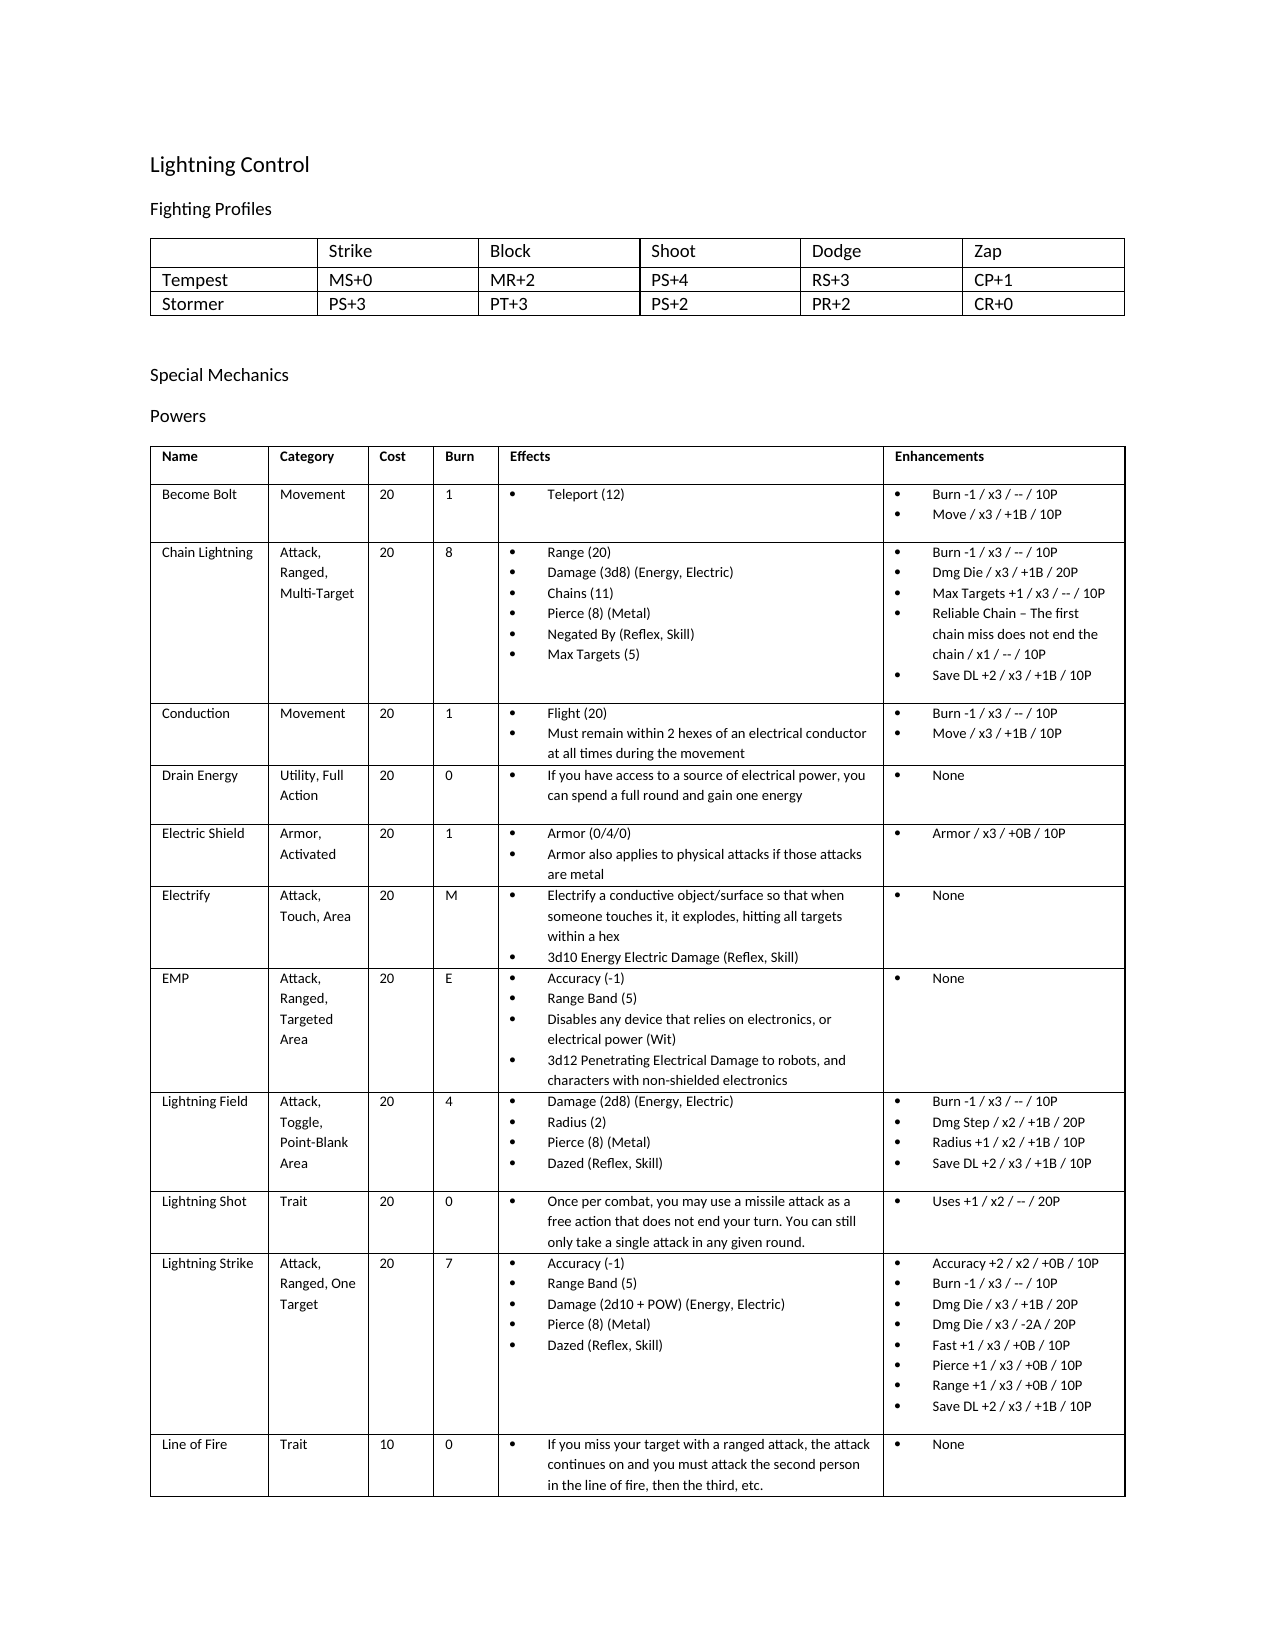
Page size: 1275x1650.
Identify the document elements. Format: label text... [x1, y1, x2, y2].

table_cell 0 [434, 1435, 498, 1496]
table_header Block [479, 239, 639, 267]
table_cell Lightning Shot [151, 1192, 268, 1253]
table_cell Stormer [151, 292, 317, 315]
table_cell Attack, Ranged, Multi-Target [269, 543, 368, 703]
table_header Enhancements [884, 447, 1124, 484]
table_cell 20 [369, 1254, 433, 1434]
table_cell Flight (20) Must remain within 2 hexes of an electrical conductor at all times during the movement [499, 704, 883, 765]
table_cell 7 [434, 1254, 498, 1434]
table_cell PS+2 [641, 292, 800, 315]
table_cell Electrify [151, 887, 268, 968]
table_cell E [434, 969, 498, 1092]
table_header Category [269, 447, 368, 484]
table_cell If you have access to a source of electrical power, you can spend a full round and gain one energy [499, 766, 883, 823]
table_cell 20 [369, 1192, 433, 1253]
table_cell 8 [434, 543, 498, 703]
table_cell Attack, Ranged, One Target [269, 1254, 368, 1434]
table_cell Uses +1 / x2 / -- / 20P [884, 1192, 1124, 1253]
table_cell Movement [269, 704, 368, 765]
table_cell Chain Lightning [151, 543, 268, 703]
table_cell Tempest [151, 268, 317, 291]
table_cell Electric Shield [151, 825, 268, 886]
table_cell 1 [434, 825, 498, 886]
table_cell Conduction [151, 704, 268, 765]
table_cell Teleport (12) [499, 485, 883, 542]
table_cell 20 [369, 704, 433, 765]
table_cell 20 [369, 485, 433, 542]
table_cell Accuracy (-1) Range Band (5) Damage (2d10 + POW) (Energy, Electric) Pierce (8) (Metal) Dazed (Reflex, Skill) [499, 1254, 883, 1434]
table_cell Armor, Activated [269, 825, 368, 886]
table_cell 20 [369, 1093, 433, 1191]
table_cell 20 [369, 766, 433, 823]
table_cell Become Bolt [151, 485, 268, 542]
table_cell MS+0 [318, 268, 478, 291]
table_cell 0 [434, 1192, 498, 1253]
table_cell PS+3 [318, 292, 478, 315]
table_cell None [884, 969, 1124, 1092]
text Powers [150, 404, 1125, 427]
table_cell 20 [369, 825, 433, 886]
table_cell Armor (0/4/0) Armor also applies to physical attacks if those attacks are metal [499, 825, 883, 886]
table_cell 20 [369, 887, 433, 968]
table_cell Electrify a conductive object/surface so that when someone touches it, it explodes, hitting all targets within a hex 3d10 Energy Electric Damage (Reflex, Skill) [499, 887, 883, 968]
table_cell M [434, 887, 498, 968]
table_cell Trait [269, 1435, 368, 1496]
table_cell 1 [434, 704, 498, 765]
table_cell Accuracy (-1) Range Band (5) Disables any device that relies on electronics, or electrical power (Wit) 3d12 Penetrating Electrical Damage to robots, and characters with non-shielded electronics [499, 969, 883, 1092]
table_header Dodge [801, 239, 962, 267]
table_cell PR+2 [801, 292, 962, 315]
text Special Mechanics [150, 363, 1125, 386]
table_header Strike [318, 239, 478, 267]
text Fighting Profiles [150, 197, 1125, 220]
table_cell Line of Fire [151, 1435, 268, 1496]
table_cell Accuracy +2 / x2 / +0B / 10P Burn -1 / x3 / -- / 10P Dmg Die / x3 / +1B / 20P Dmg Die / x3 / -2A / 20P Fast +1 / x3 / +0B / 10P Pierce +1 / x3 / +0B / 10P Range +1 / x3 / +0B / 10P Save DL +2 / x3 / +1B / 10P [884, 1254, 1124, 1434]
table_cell 20 [369, 543, 433, 703]
table_cell PS+4 [641, 268, 800, 291]
table_cell Attack, Touch, Area [269, 887, 368, 968]
table_header Zap [963, 239, 1124, 267]
table_cell PT+3 [479, 292, 639, 315]
table_cell 10 [369, 1435, 433, 1496]
table_header Shoot [641, 239, 800, 267]
table_cell Burn -1 / x3 / -- / 10P Move / x3 / +1B / 10P [884, 485, 1124, 542]
table_cell Attack, Toggle, Point-Blank Area [269, 1093, 368, 1191]
table_cell Burn -1 / x3 / -- / 10P Dmg Die / x3 / +1B / 20P Max Targets +1 / x3 / -- / 10P Reliable Chain – The first chain miss does not end the chain / x1 / -- / 10P Save DL +2 / x3 / +1B / 10P [884, 543, 1124, 703]
table_cell Burn -1 / x3 / -- / 10P Dmg Step / x2 / +1B / 20P Radius +1 / x2 / +1B / 10P Save DL +2 / x3 / +1B / 10P [884, 1093, 1124, 1191]
table_header Burn [434, 447, 498, 484]
table_cell None [884, 766, 1124, 823]
text Lightning Control [150, 150, 1125, 178]
table_cell None [884, 887, 1124, 968]
table_cell 4 [434, 1093, 498, 1191]
table_cell Lightning Strike [151, 1254, 268, 1434]
table_cell Range (20) Damage (3d8) (Energy, Electric) Chains (11) Pierce (8) (Metal) Negated By (Reflex, Skill) Max Targets (5) [499, 543, 883, 703]
table_cell Drain Energy [151, 766, 268, 823]
table_header Cost [369, 447, 433, 484]
table_cell Attack, Ranged, Targeted Area [269, 969, 368, 1092]
table_cell Trait [269, 1192, 368, 1253]
table_cell Movement [269, 485, 368, 542]
table_cell If you miss your target with a ranged attack, the attack continues on and you must attack the second person in the line of fire, then the third, etc. The attack continues until it hit someone, a barrier, or flies off the map [499, 1435, 883, 1496]
table_cell Armor / x3 / +0B / 10P [884, 825, 1124, 886]
table_cell CP+1 [963, 268, 1124, 291]
table_cell 0 [434, 766, 498, 823]
table_cell EMP [151, 969, 268, 1092]
table_cell Once per combat, you may use a missile attack as a free action that does not end your turn. You can still only take a single attack in any given round. [499, 1192, 883, 1253]
table_cell CR+0 [963, 292, 1124, 315]
table_cell RS+3 [801, 268, 962, 291]
table_cell Utility, Full Action [269, 766, 368, 823]
table_header [151, 239, 317, 267]
table_cell None [884, 1435, 1124, 1496]
table_cell Burn -1 / x3 / -- / 10P Move / x3 / +1B / 10P [884, 704, 1124, 765]
table_cell Damage (2d8) (Energy, Electric) Radius (2) Pierce (8) (Metal) Dazed (Reflex, Skill) [499, 1093, 883, 1191]
table_header Effects [499, 447, 883, 484]
table_header Name [151, 447, 268, 484]
table_cell 20 [369, 969, 433, 1092]
table_cell MR+2 [479, 268, 639, 291]
table_cell Lightning Field [151, 1093, 268, 1191]
table_cell 1 [434, 485, 498, 542]
